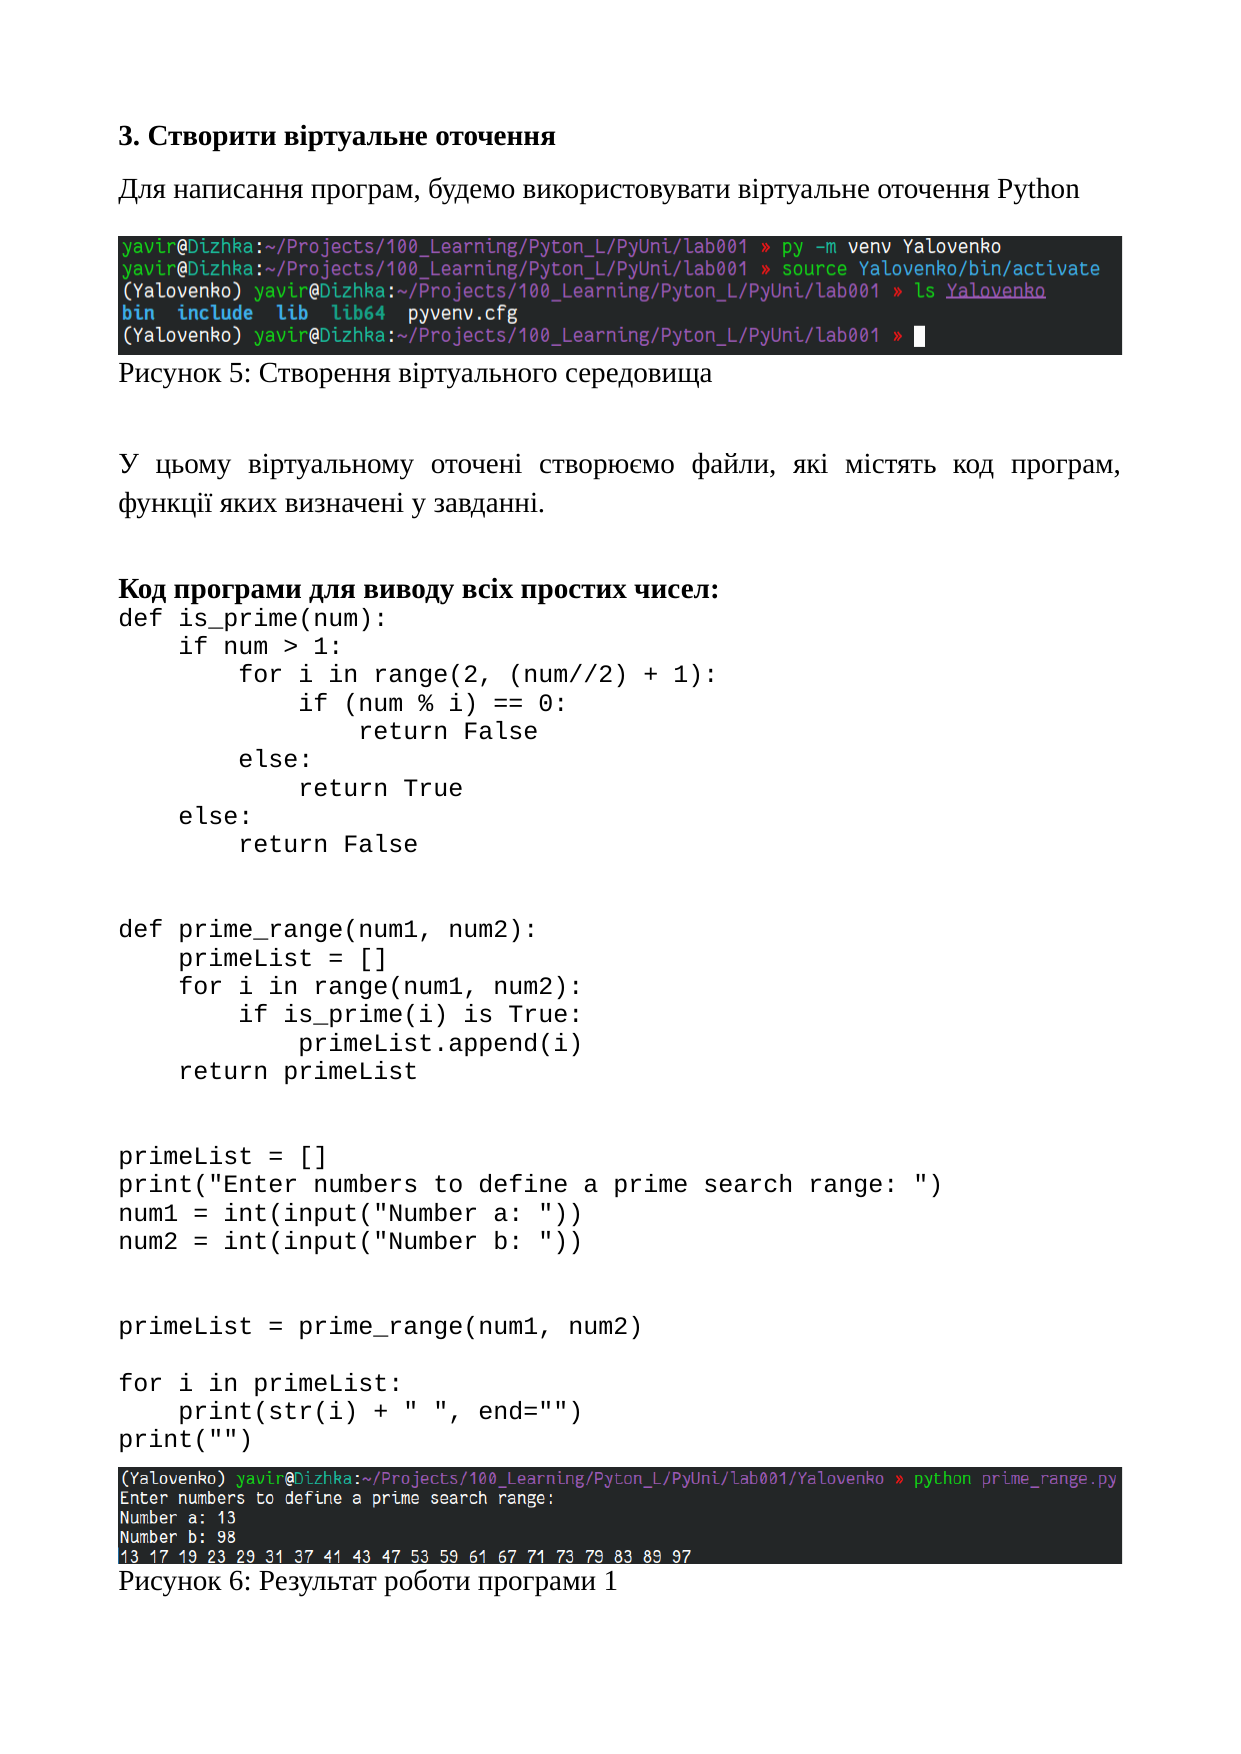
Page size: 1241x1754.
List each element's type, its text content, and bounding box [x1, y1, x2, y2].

text Для написання програм, будемо використовувати віртуальне оточення Python [118, 171, 1122, 205]
text for i in primeList: [118, 1370, 1122, 1398]
text num1 = int(input("Number a: ")) [118, 1200, 1122, 1228]
picture [118, 1467, 1123, 1564]
text primeList.append(i) [118, 1030, 1122, 1058]
text print("Enter numbers to define a prime search range: ") [118, 1172, 1122, 1200]
text if (num % i) == 0: [118, 690, 1122, 718]
text return False [118, 718, 1122, 747]
text return primeList [118, 1058, 1122, 1087]
text else: [118, 803, 1122, 832]
text print(str(i) + " ", end="") [118, 1398, 1122, 1427]
text for i in range(num1, num2): [118, 973, 1122, 1002]
text Код програми для виводу всіх простих чисел: [118, 572, 1122, 605]
text if num > 1: [118, 633, 1122, 662]
text return True [118, 775, 1122, 803]
text def is_prime(num): [118, 605, 1122, 633]
text return False [118, 832, 1122, 860]
text num2 = int(input("Number b: ")) [118, 1228, 1122, 1257]
text else: [118, 747, 1122, 775]
text 3. Створити віртуальне оточення [118, 118, 1122, 152]
picture [118, 236, 1123, 355]
text for i in range(2, (num//2) + 1): [118, 662, 1122, 690]
text primeList = [] [118, 1143, 1122, 1172]
text def prime_range(num1, num2): [118, 917, 1122, 945]
text У цьому віртуальному оточені створюємо файли, які містять код програм, функції яких визначені у завданні. [118, 446, 1122, 518]
text primeList = prime_range(num1, num2) [118, 1313, 1122, 1342]
text primeList = [] [118, 945, 1122, 973]
text print("") [118, 1427, 1122, 1455]
text Рисунок 6: Результат роботи програми 1 [118, 1564, 1122, 1597]
text if is_prime(i) is True: [118, 1002, 1122, 1030]
text Рисунок 5: Створення віртуального середовища [118, 355, 1122, 388]
